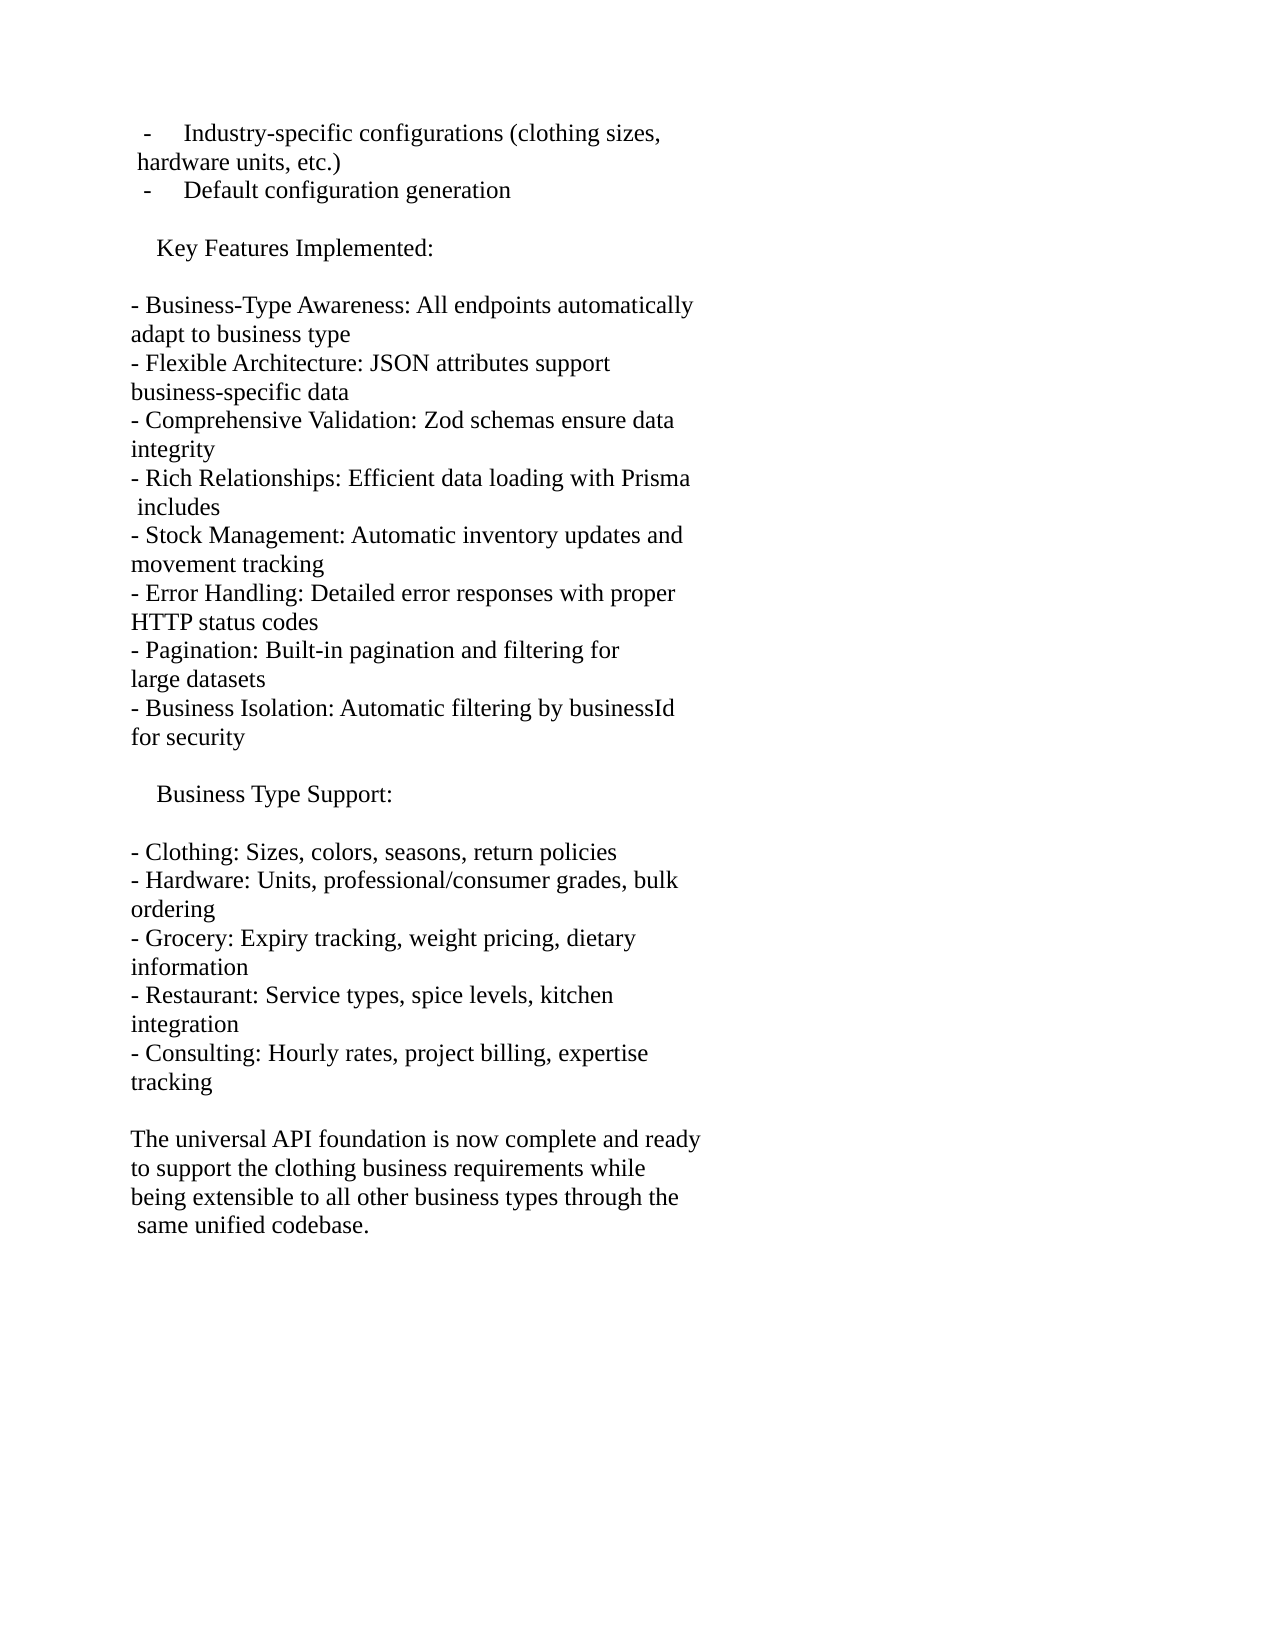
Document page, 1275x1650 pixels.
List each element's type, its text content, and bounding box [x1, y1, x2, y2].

text - Error Handling: Detailed error responses with proper [118, 578, 1157, 607]
text - ✅ Industry-specific configurations (clothing sizes, [118, 118, 1157, 147]
text 🔄 Business Type Support: [118, 779, 1157, 808]
text information [118, 952, 1157, 981]
text - Clothing: Sizes, colors, seasons, return policies [118, 837, 1157, 866]
text - Hardware: Units, professional/consumer grades, bulk [118, 866, 1157, 894]
text - Business Isolation: Automatic filtering by businessId [118, 693, 1157, 722]
text tracking [118, 1067, 1157, 1096]
text HTTP status codes [118, 607, 1157, 636]
text hardware units, etc.) [118, 147, 1157, 176]
text adapt to business type [118, 319, 1157, 348]
text - Stock Management: Automatic inventory updates and [118, 521, 1157, 549]
text being extensible to all other business types through the [118, 1182, 1157, 1211]
text ordering [118, 894, 1157, 923]
text - Flexible Architecture: JSON attributes support [118, 348, 1157, 377]
text to support the clothing business requirements while [118, 1153, 1157, 1182]
text for security [118, 722, 1157, 751]
text - Rich Relationships: Efficient data loading with Prisma [118, 463, 1157, 492]
text movement tracking [118, 549, 1157, 578]
text The universal API foundation is now complete and ready [118, 1124, 1157, 1153]
text - Comprehensive Validation: Zod schemas ensure data [118, 406, 1157, 434]
text - Restaurant: Service types, spice levels, kitchen [118, 981, 1157, 1009]
text same unified codebase. [118, 1211, 1157, 1239]
text - Grocery: Expiry tracking, weight pricing, dietary [118, 923, 1157, 952]
text - ✅ Default configuration generation [118, 176, 1157, 204]
text - Business-Type Awareness: All endpoints automatically [118, 291, 1157, 319]
text 🎯 Key Features Implemented: [118, 233, 1157, 262]
text - Consulting: Hourly rates, project billing, expertise [118, 1038, 1157, 1067]
text large datasets [118, 664, 1157, 693]
text includes [118, 492, 1157, 521]
text integrity [118, 434, 1157, 463]
text integration [118, 1009, 1157, 1038]
text - Pagination: Built-in pagination and filtering for [118, 636, 1157, 664]
text business-specific data [118, 377, 1157, 406]
